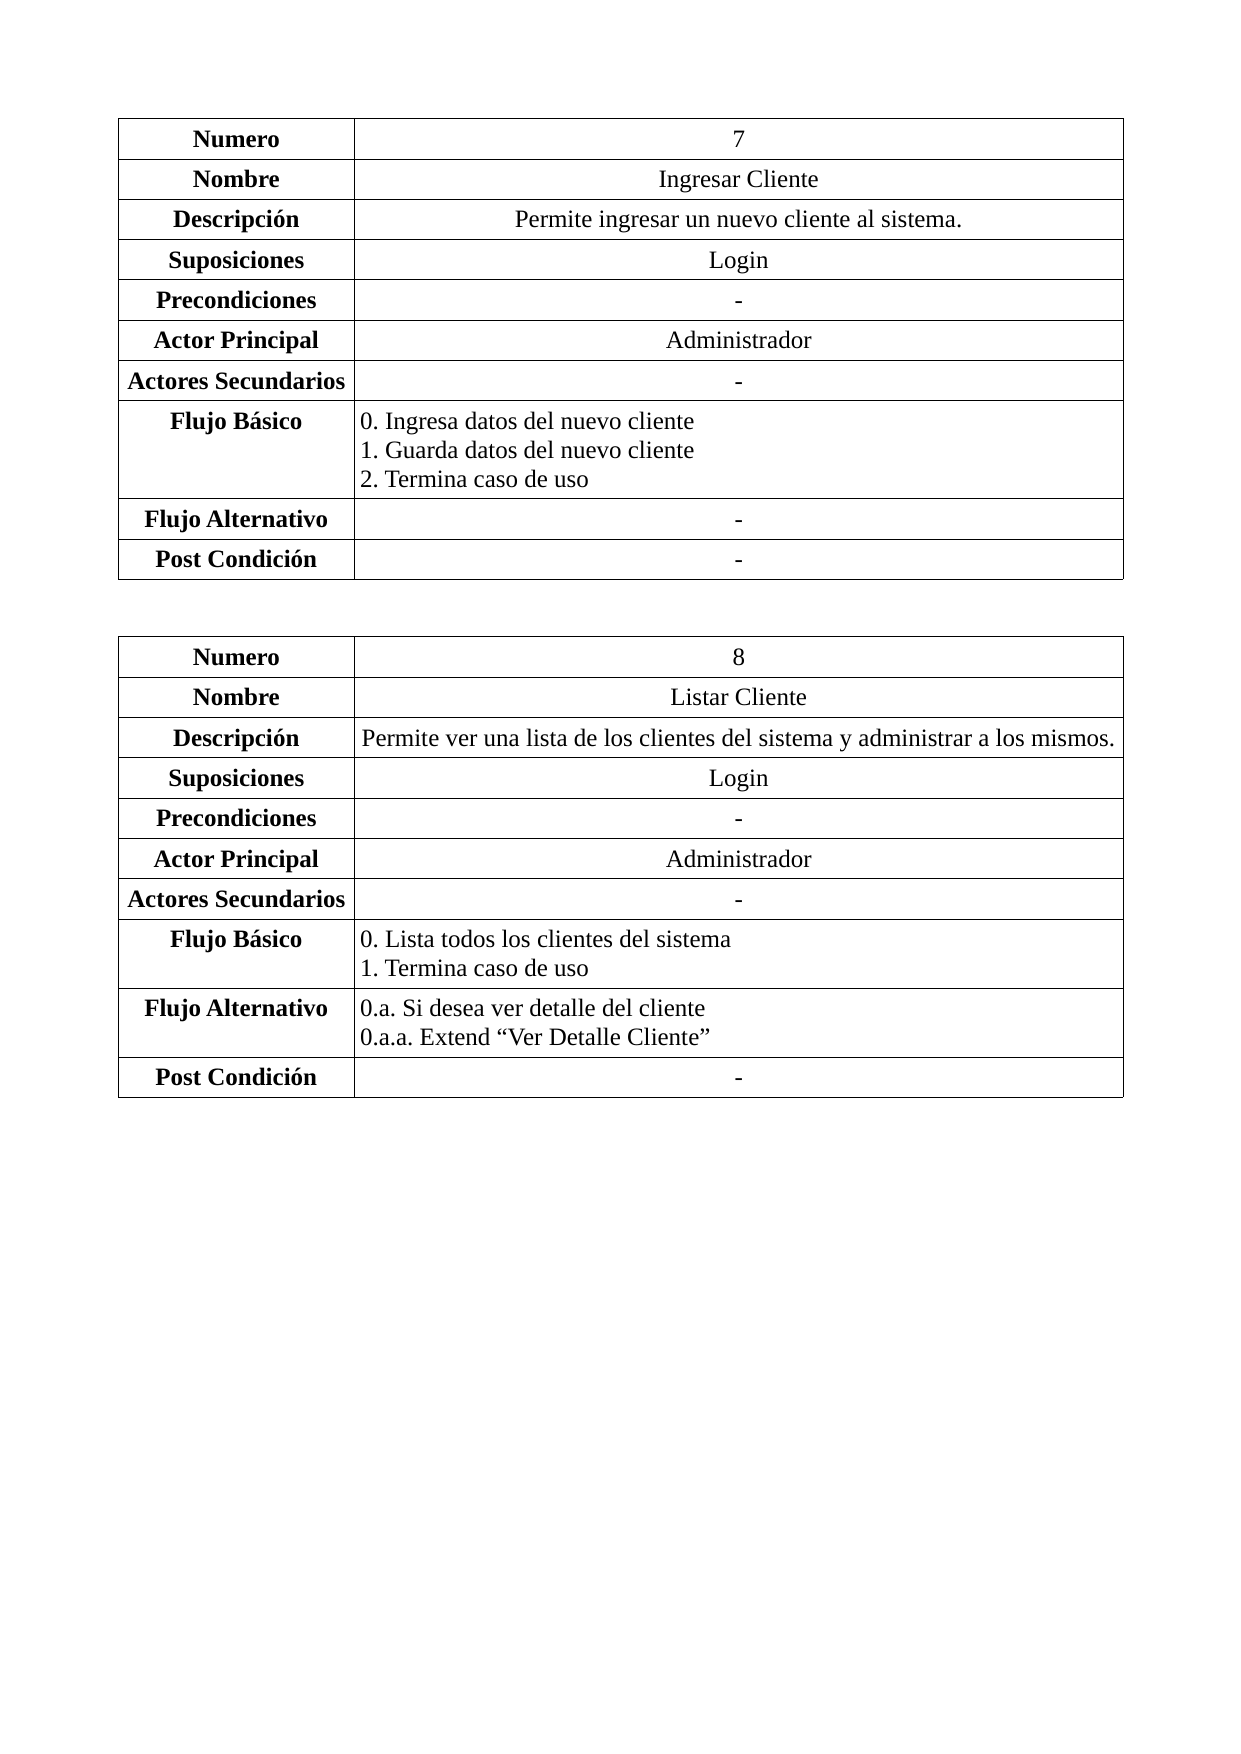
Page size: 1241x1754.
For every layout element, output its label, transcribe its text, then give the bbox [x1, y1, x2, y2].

table_cell Post Condición [119, 1058, 354, 1097]
table_cell Ingresar Cliente [355, 160, 1123, 199]
table_cell - [355, 879, 1123, 918]
table_cell Permite ver una lista de los clientes del sistema y administrar a los mismos. [355, 718, 1123, 757]
table_cell Suposiciones [119, 240, 354, 279]
table_cell - [355, 540, 1123, 579]
table_cell Descripción [119, 200, 354, 239]
table_cell Suposiciones [119, 758, 354, 798]
table_cell 0.a. Si desea ver detalle del cliente 0.a.a. Extend “Ver Detalle Cliente” [355, 989, 1123, 1057]
table_cell - [355, 1058, 1123, 1097]
table_cell Nombre [119, 678, 354, 717]
table_cell Flujo Básico [119, 401, 354, 498]
table_cell Login [355, 758, 1123, 798]
table_cell - [355, 280, 1123, 320]
table_header Numero [119, 119, 354, 158]
table_header 8 [355, 637, 1123, 677]
table_cell Actor Principal [119, 321, 354, 360]
table_cell Administrador [355, 321, 1123, 360]
table_cell Flujo Alternativo [119, 499, 354, 538]
table_cell Precondiciones [119, 280, 354, 320]
table_cell Flujo Alternativo [119, 989, 354, 1057]
table_cell Flujo Básico [119, 920, 354, 988]
table_header 7 [355, 119, 1123, 158]
table_cell Permite ingresar un nuevo cliente al sistema. [355, 200, 1123, 239]
table_cell 0. Lista todos los clientes del sistema 1. Termina caso de uso [355, 920, 1123, 988]
table_cell - [355, 361, 1123, 400]
table_cell Administrador [355, 839, 1123, 878]
table_cell Precondiciones [119, 799, 354, 838]
table_cell Login [355, 240, 1123, 279]
table_header Numero [119, 637, 354, 677]
table_cell - [355, 799, 1123, 838]
table_cell Listar Cliente [355, 678, 1123, 717]
table_cell - [355, 499, 1123, 538]
table_cell Actor Principal [119, 839, 354, 878]
table_cell Descripción [119, 718, 354, 757]
table_cell Post Condición [119, 540, 354, 579]
table_cell Actores Secundarios [119, 879, 354, 918]
table_cell Actores Secundarios [119, 361, 354, 400]
table_cell Nombre [119, 160, 354, 199]
table_cell 0. Ingresa datos del nuevo cliente 1. Guarda datos del nuevo cliente 2. Termina caso de uso [355, 401, 1123, 498]
